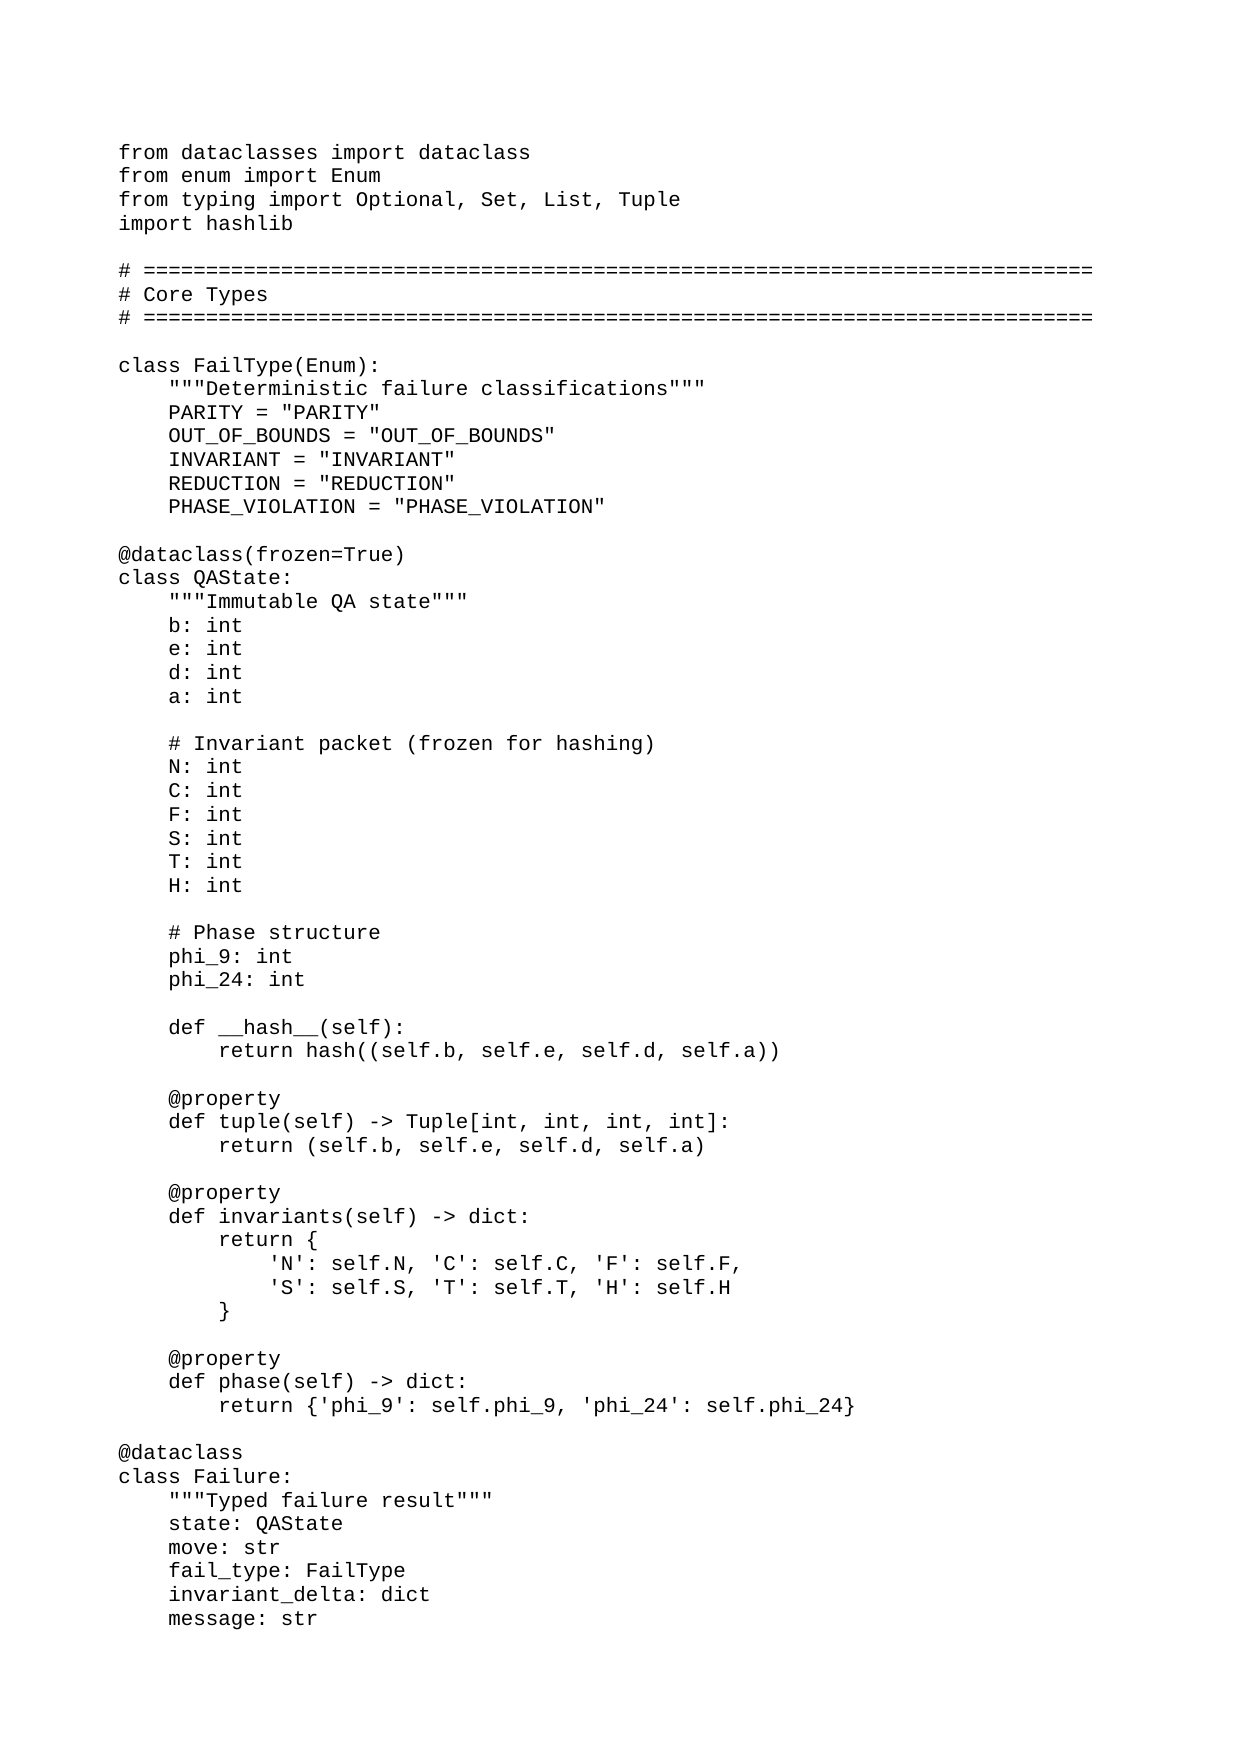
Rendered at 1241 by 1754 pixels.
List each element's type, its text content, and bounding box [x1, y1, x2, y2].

text INVARIANT = "INVARIANT" [118, 449, 1122, 473]
text OUT_OF_BOUNDS = "OUT_OF_BOUNDS" [118, 426, 1122, 449]
text F: int [118, 804, 1122, 827]
text return { [118, 1229, 1122, 1253]
text e: int [118, 638, 1122, 662]
text """Typed failure result""" [118, 1489, 1122, 1513]
text import hashlib [118, 213, 1122, 236]
text return {'phi_9': self.phi_9, 'phi_24': self.phi_24} [118, 1395, 1122, 1419]
text class QAState: [118, 567, 1122, 591]
text b: int [118, 615, 1122, 638]
text """Immutable QA state""" [118, 591, 1122, 615]
text class FailType(Enum): [118, 354, 1122, 378]
text PHASE_VIOLATION = "PHASE_VIOLATION" [118, 496, 1122, 520]
text # Phase structure [118, 922, 1122, 946]
text fail_type: FailType [118, 1561, 1122, 1584]
text # Core Types [118, 284, 1122, 307]
text state: QAState [118, 1513, 1122, 1537]
text def __hash__(self): [118, 1017, 1122, 1040]
text message: str [118, 1608, 1122, 1631]
text from dataclasses import dataclass [118, 142, 1122, 165]
text C: int [118, 780, 1122, 804]
text """Deterministic failure classifications""" [118, 378, 1122, 402]
text class Failure: [118, 1466, 1122, 1489]
text a: int [118, 686, 1122, 709]
text T: int [118, 851, 1122, 875]
text PARITY = "PARITY" [118, 402, 1122, 426]
text } [118, 1300, 1122, 1324]
text N: int [118, 757, 1122, 780]
text @property [118, 1088, 1122, 1111]
text from enum import Enum [118, 165, 1122, 189]
text move: str [118, 1537, 1122, 1561]
text @property [118, 1182, 1122, 1206]
text REDUCTION = "REDUCTION" [118, 473, 1122, 496]
text # ============================================================================ [118, 307, 1122, 331]
text return hash((self.b, self.e, self.d, self.a)) [118, 1040, 1122, 1064]
text phi_24: int [118, 969, 1122, 993]
text 'S': self.S, 'T': self.T, 'H': self.H [118, 1277, 1122, 1300]
text invariant_delta: dict [118, 1584, 1122, 1608]
text @dataclass [118, 1442, 1122, 1466]
text @property [118, 1348, 1122, 1371]
text S: int [118, 827, 1122, 851]
text # Invariant packet (frozen for hashing) [118, 733, 1122, 757]
text d: int [118, 662, 1122, 686]
text return (self.b, self.e, self.d, self.a) [118, 1135, 1122, 1158]
text @dataclass(frozen=True) [118, 544, 1122, 567]
text phi_9: int [118, 946, 1122, 969]
text def tuple(self) -> Tuple[int, int, int, int]: [118, 1111, 1122, 1135]
text # ============================================================================ [118, 260, 1122, 284]
text H: int [118, 875, 1122, 898]
text def phase(self) -> dict: [118, 1371, 1122, 1395]
text def invariants(self) -> dict: [118, 1206, 1122, 1229]
text 'N': self.N, 'C': self.C, 'F': self.F, [118, 1253, 1122, 1277]
text from typing import Optional, Set, List, Tuple [118, 189, 1122, 213]
